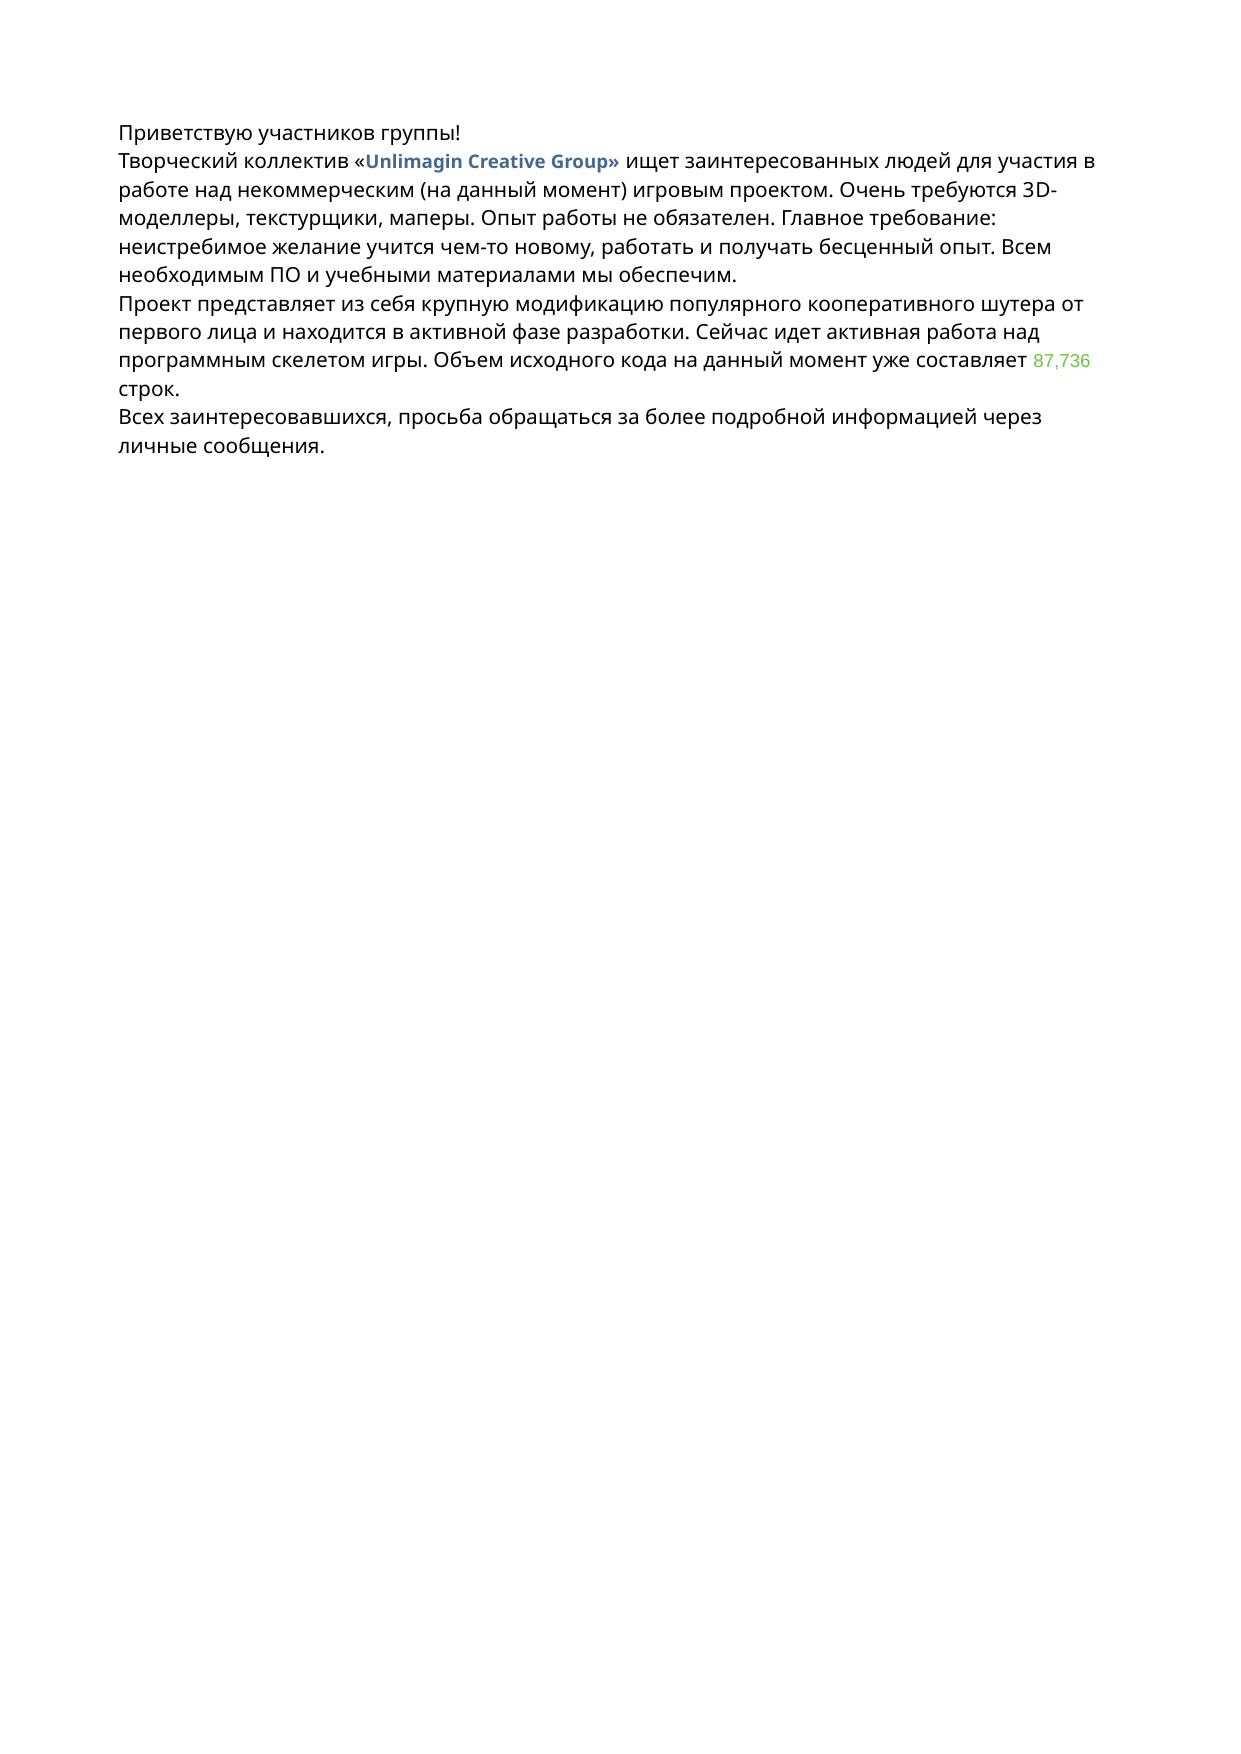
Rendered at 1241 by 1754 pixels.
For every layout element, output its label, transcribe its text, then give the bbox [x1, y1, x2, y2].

text Проект представляет из себя крупную модификацию популярного кооперативного шутера от первого лица и находится в активной фазе разработки. Сейчас идет активная работа над программным скелетом игры. Объем исходного кода на данный момент уже составляет 87,736 строк. [118, 289, 1122, 402]
text Творческий коллектив «Unlimagin Creative Group» ищет заинтересованных людей для участия в работе над некоммерческим (на данный момент) игровым проектом. Очень требуются 3D-моделлеры, текстурщики, маперы. Опыт работы не обязателен. Главное требование: неистребимое желание учится чем-то новому, работать и получать бесценный опыт. Всем необходимым ПО и учебными материалами мы обеспечим. [118, 147, 1122, 289]
text Всех заинтересовавшихся, просьба обращаться за более подробной информацией через личные сообщения. [118, 402, 1122, 459]
text Приветствую участников группы! [118, 118, 1122, 147]
